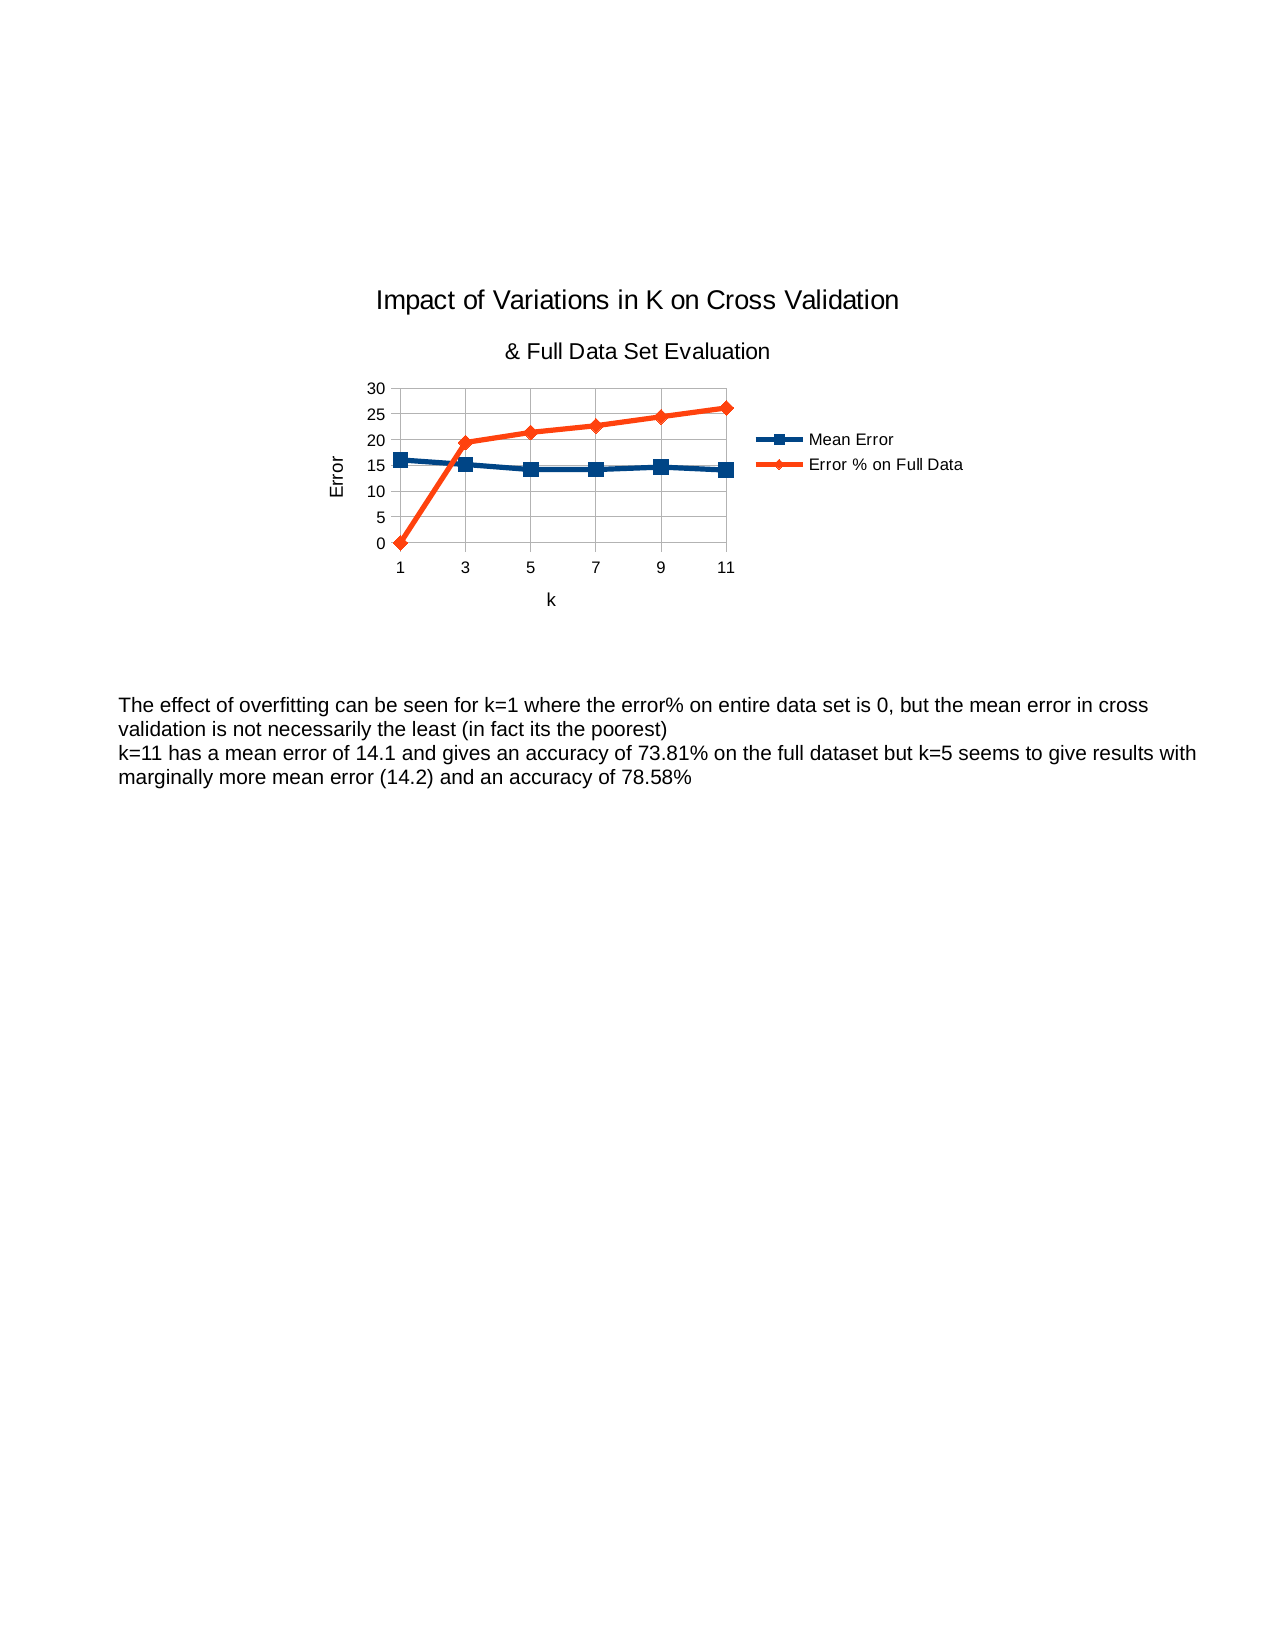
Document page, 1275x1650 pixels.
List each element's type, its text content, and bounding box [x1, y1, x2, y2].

text The effect of overfitting can be seen for k=1 where the error% on entire data set is 0, but the mean error in cross validation is not necessarily the least (in fact its the poorest) [118, 693, 1212, 741]
text k=11 has a mean error of 14.1 and gives an accuracy of 73.81% on the full dataset but k=5 seems to give results with marginally more mean error (14.2) and an accuracy of 78.58% [118, 741, 1212, 789]
